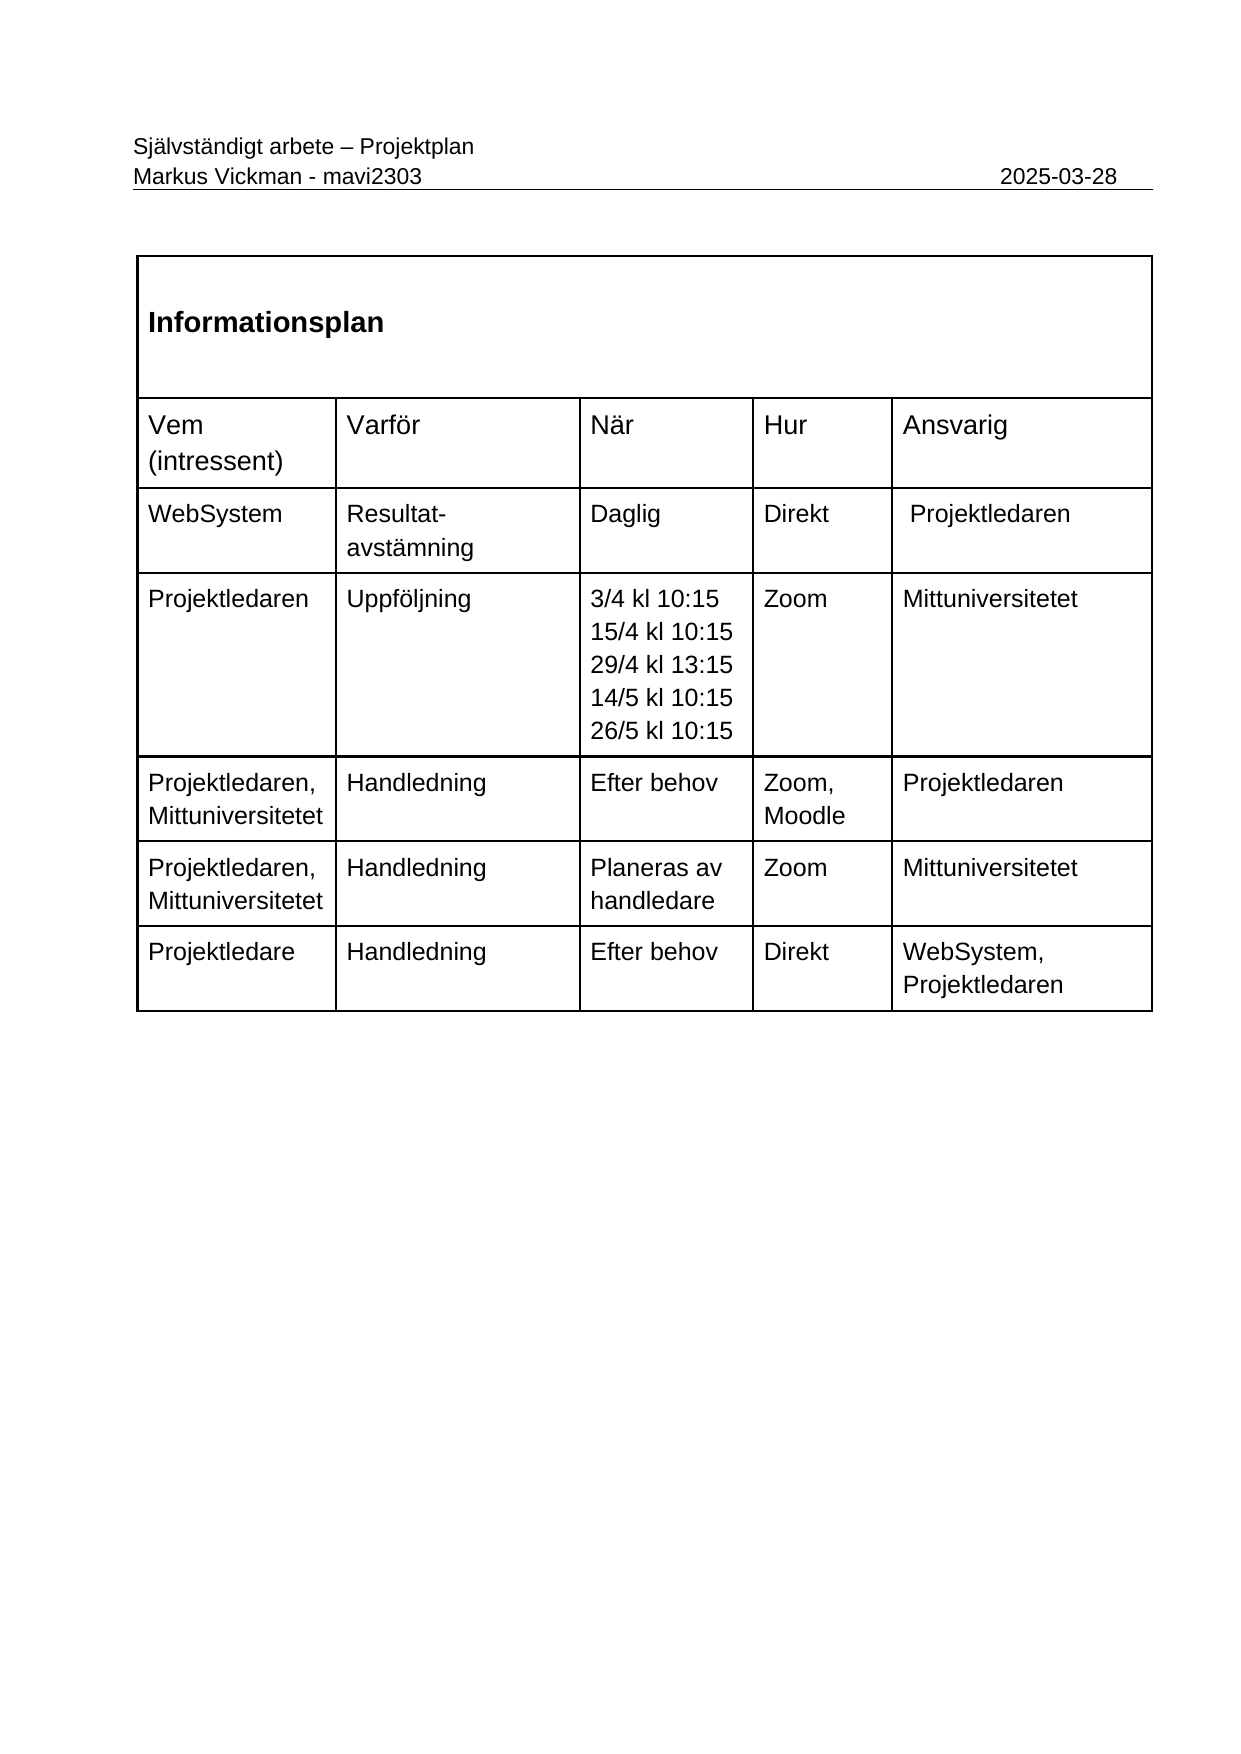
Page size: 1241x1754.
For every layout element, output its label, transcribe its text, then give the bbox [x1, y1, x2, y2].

table_cell Varför [337, 399, 579, 487]
table_cell Projektledare [139, 927, 335, 1009]
table_cell 3/4 kl 10:15 15/4 kl 10:15 29/4 kl 13:15 14/5 kl 10:15 26/5 kl 10:15 [581, 574, 752, 755]
table_cell Mittuniversitetet [893, 842, 1151, 925]
table_cell Handledning [337, 927, 579, 1009]
table_cell Daglig [581, 489, 752, 572]
table_cell Zoom, Moodle [754, 758, 891, 840]
table_cell Projektledaren, Mittuniversitetet [139, 842, 335, 925]
table_cell Direkt [754, 489, 891, 572]
table_cell Efter behov [581, 758, 752, 840]
table_cell Projektledaren [893, 489, 1151, 572]
table_cell Handledning [337, 842, 579, 925]
table_cell Projektledaren, Mittuniversitetet [139, 758, 335, 840]
table_cell Resultat-avstämning [337, 489, 579, 572]
table_header Informationsplan [139, 257, 1151, 397]
table_cell Efter behov [581, 927, 752, 1009]
table_cell WebSystem, Projektledaren [893, 927, 1151, 1009]
table_cell Zoom [754, 842, 891, 925]
table_cell Uppföljning [337, 574, 579, 755]
table_cell Ansvarig [893, 399, 1151, 487]
table_cell Hur [754, 399, 891, 487]
table_cell När [581, 399, 752, 487]
table_cell Zoom [754, 574, 891, 755]
table_cell Handledning [337, 758, 579, 840]
table_cell Planeras av handledare [581, 842, 752, 925]
table_cell Vem (intressent) [139, 399, 335, 487]
table_cell Mittuniversitetet [893, 574, 1151, 755]
table_cell Direkt [754, 927, 891, 1009]
table_cell Projektledaren [893, 758, 1151, 840]
table_cell WebSystem [139, 489, 335, 572]
table_cell Projektledaren [139, 574, 335, 755]
